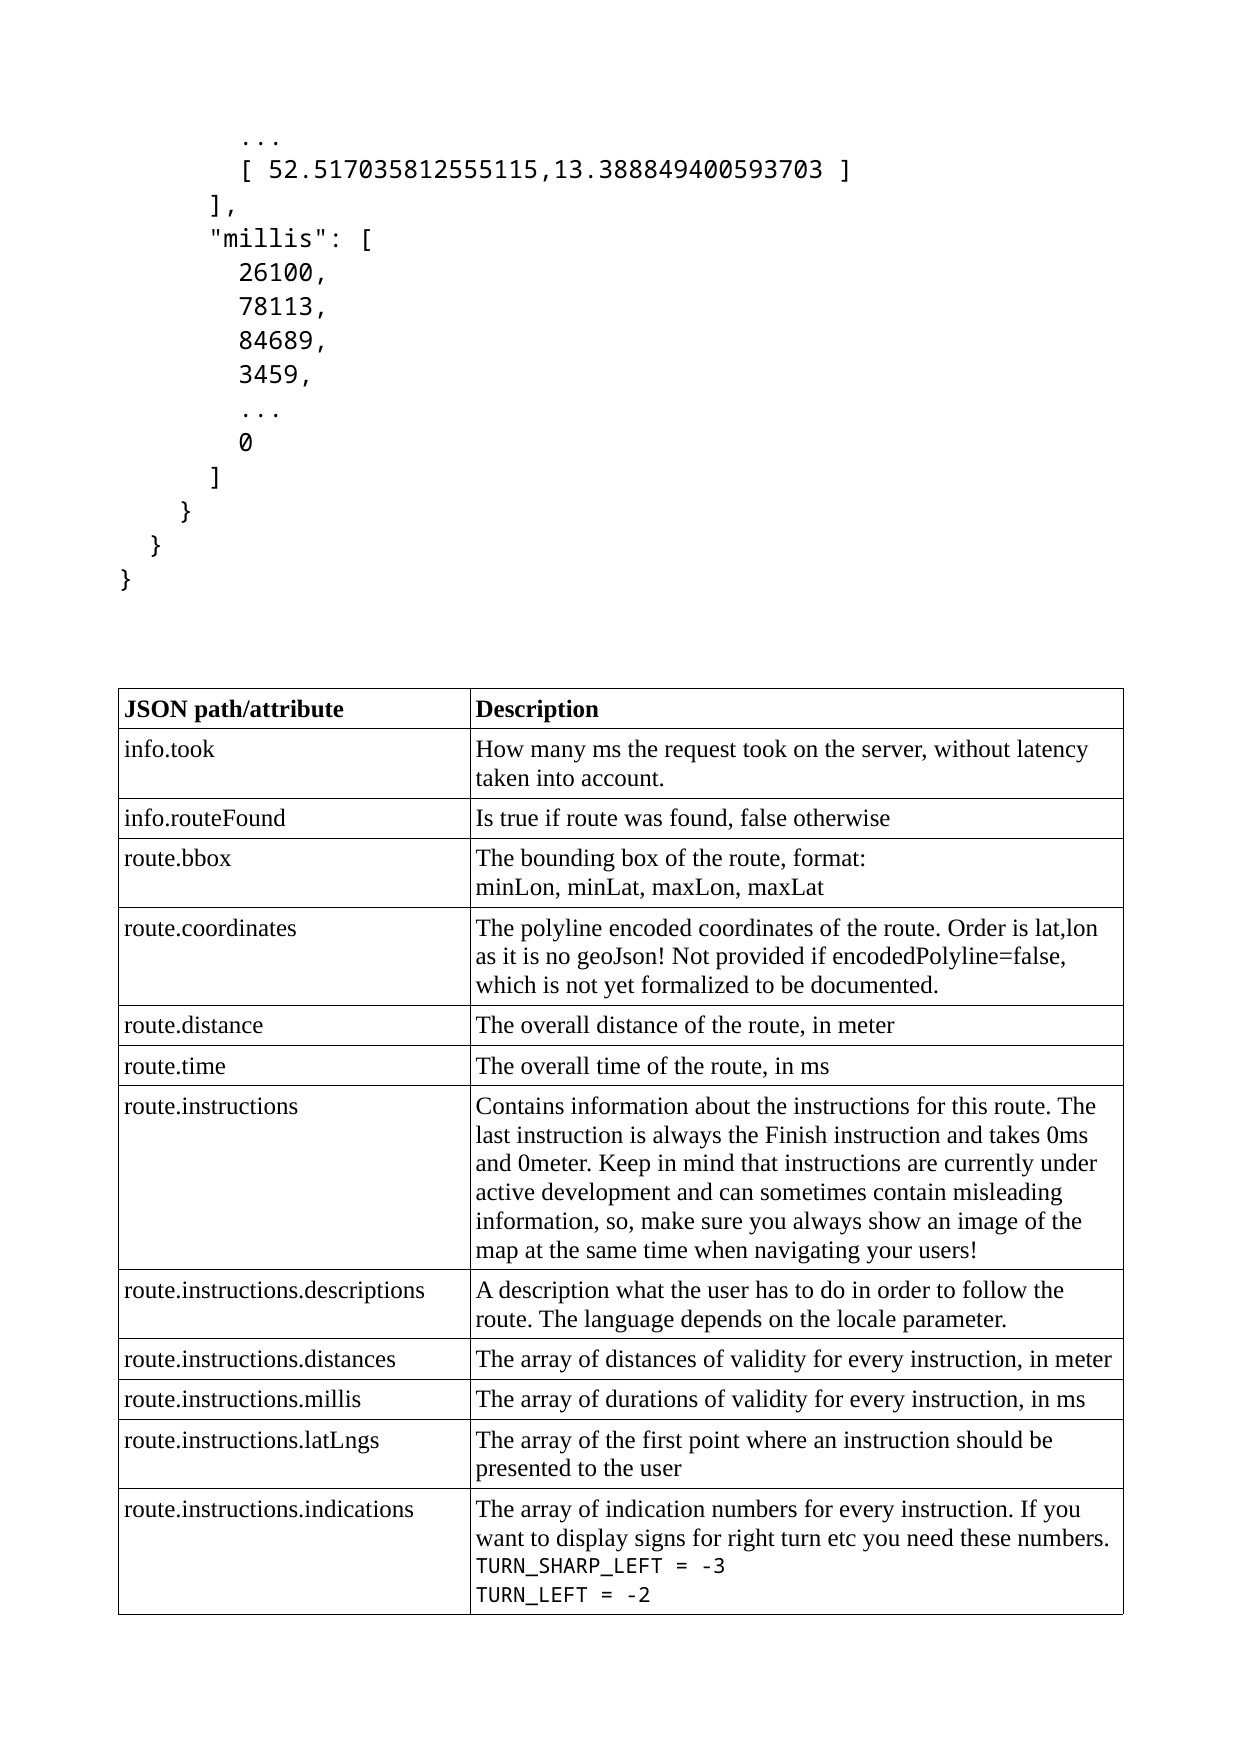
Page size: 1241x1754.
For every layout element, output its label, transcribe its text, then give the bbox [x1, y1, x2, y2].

table_cell route.bbox [119, 839, 470, 907]
table_cell route.instructions.indications [119, 1489, 470, 1614]
text 0 [118, 425, 1122, 459]
text 78113, [118, 288, 1122, 322]
table_cell The array of indication numbers for every instruction. If you want to display signs for right turn etc you need these numbers. TURN_SHARP_LEFT = -3 TURN_LEFT = -2 [471, 1489, 1123, 1614]
table_cell info.took [119, 729, 470, 797]
table_header Description [471, 689, 1123, 728]
table_cell The array of durations of validity for every instruction, in ms [471, 1380, 1123, 1419]
table_cell info.routeFound [119, 799, 470, 838]
table_cell The overall time of the route, in ms [471, 1046, 1123, 1085]
text } [118, 561, 1122, 595]
table_cell The polyline encoded coordinates of the route. Order is lat,lon as it is no geoJson! Not provided if encodedPolyline=false, which is not yet formalized to be documented. [471, 908, 1123, 1004]
table_cell The bounding box of the route, format: minLon, minLat, maxLon, maxLat [471, 839, 1123, 907]
table_cell How many ms the request took on the server, without latency taken into account. [471, 729, 1123, 797]
table_cell route.instructions [119, 1086, 470, 1269]
text 3459, [118, 357, 1122, 391]
text "millis": [ [118, 220, 1122, 254]
text ... [118, 118, 1122, 152]
table_cell route.time [119, 1046, 470, 1085]
text } [118, 493, 1122, 527]
text } [118, 527, 1122, 561]
text ], [118, 186, 1122, 220]
text 84689, [118, 322, 1122, 357]
text ] [118, 459, 1122, 493]
table_cell route.instructions.millis [119, 1380, 470, 1419]
table_cell A description what the user has to do in order to follow the route. The language depends on the locale parameter. [471, 1270, 1123, 1338]
text 26100, [118, 254, 1122, 288]
text ... [118, 391, 1122, 425]
table_header JSON path/attribute [119, 689, 470, 728]
table_cell route.instructions.descriptions [119, 1270, 470, 1338]
table_cell route.distance [119, 1006, 470, 1045]
table_cell Is true if route was found, false otherwise [471, 799, 1123, 838]
table_cell The array of the first point where an instruction should be presented to the user [471, 1420, 1123, 1488]
table_cell The array of distances of validity for every instruction, in meter [471, 1339, 1123, 1379]
text [ 52.517035812555115,13.388849400593703 ] [118, 152, 1122, 186]
table_cell Contains information about the instructions for this route. The last instruction is always the Finish instruction and takes 0ms and 0meter. Keep in mind that instructions are currently under active development and can sometimes contain misleading information, so, make sure you always show an image of the map at the same time when navigating your users! [471, 1086, 1123, 1269]
table_cell route.coordinates [119, 908, 470, 1004]
table_cell route.instructions.distances [119, 1339, 470, 1379]
table_cell route.instructions.latLngs [119, 1420, 470, 1488]
table_cell The overall distance of the route, in meter [471, 1006, 1123, 1045]
